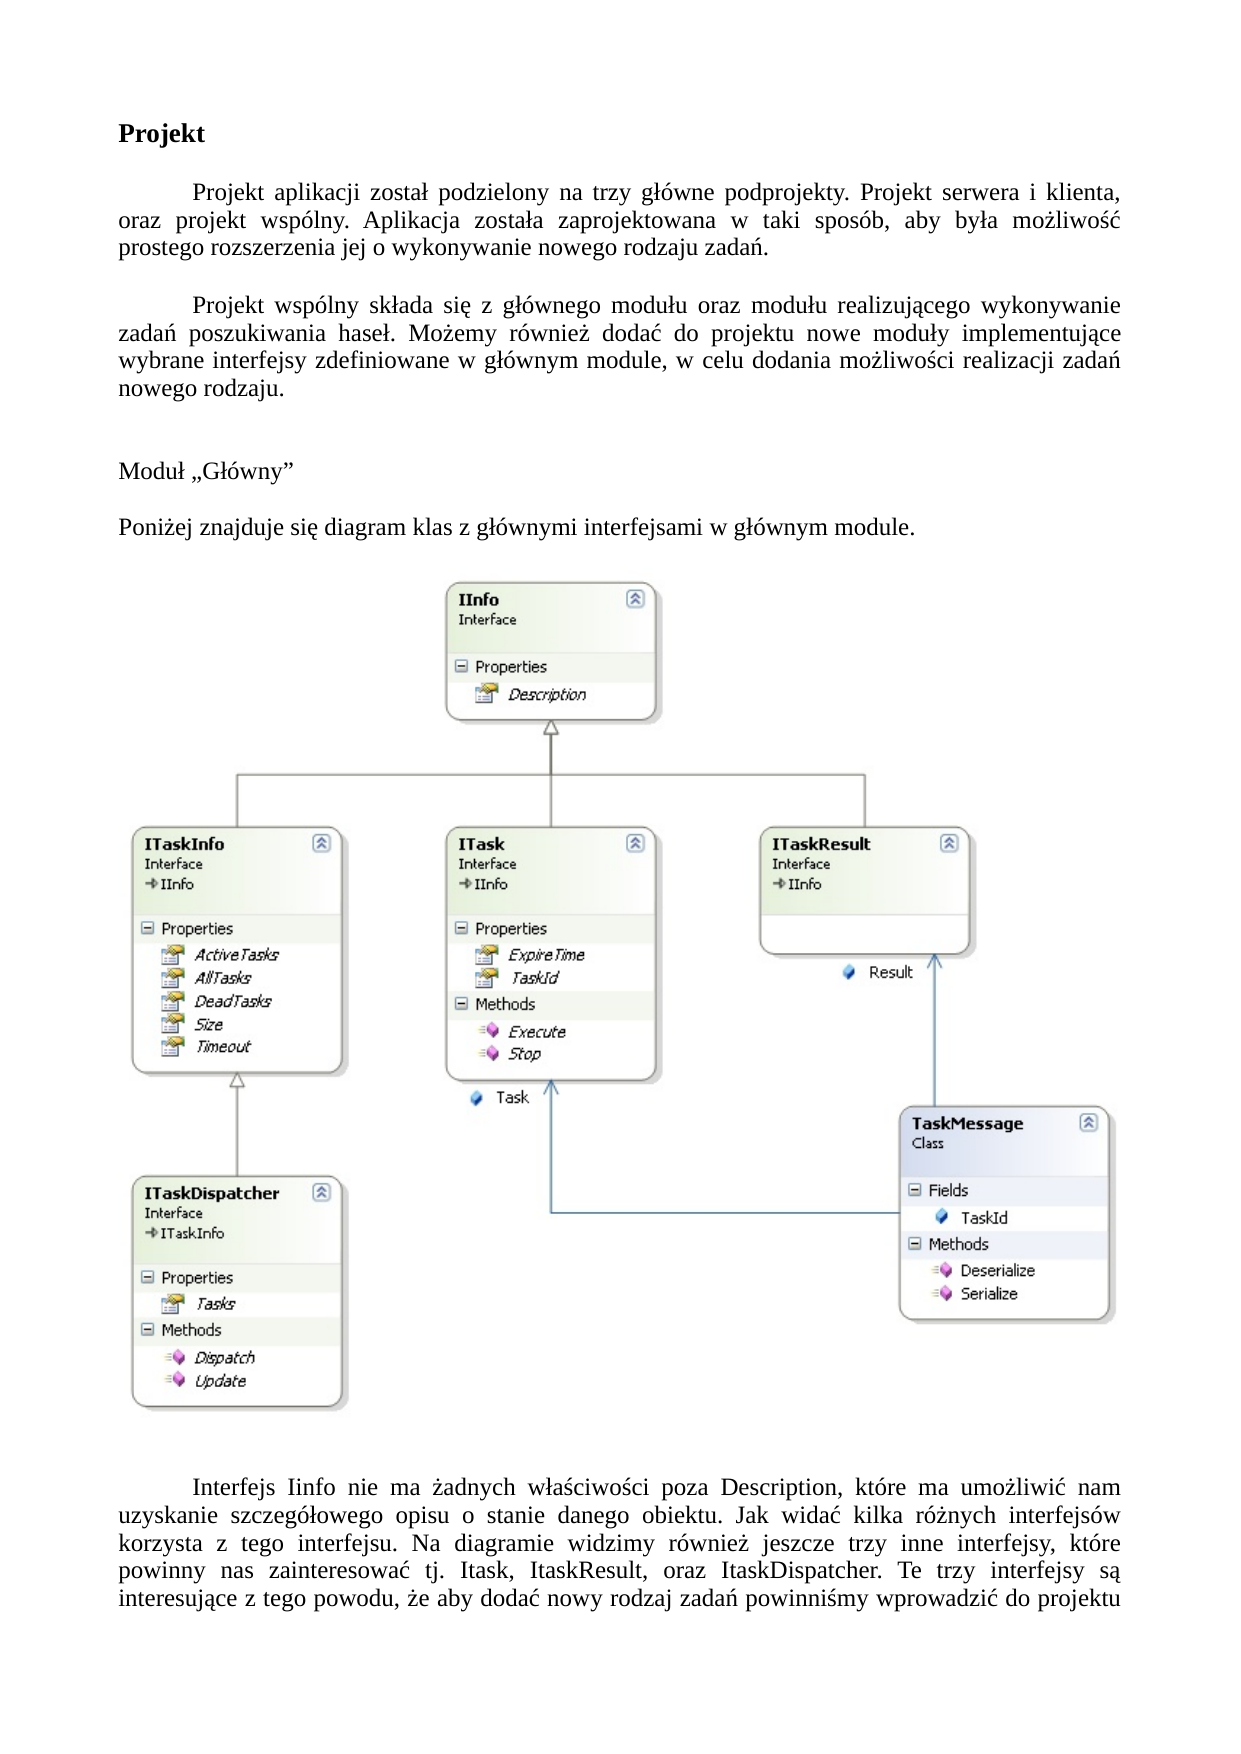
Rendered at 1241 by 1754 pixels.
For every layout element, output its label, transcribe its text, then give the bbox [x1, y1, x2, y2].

text Poniżej znajduje się diagram klas z głównymi interfejsami w głównym module. [118, 513, 1122, 541]
text Moduł „Główny” [118, 457, 1122, 485]
text Projekt aplikacji został podzielony na trzy główne podprojekty. Projekt serwera i klienta, oraz projekt wspólny. Aplikacja została zaprojektowana w taki sposób, aby była możliwość prostego rozszerzenia jej o wykonywanie nowego rodzaju zadań. [118, 178, 1122, 261]
text Projekt [118, 118, 1122, 148]
text Projekt wspólny składa się z głównego modułu oraz modułu realizującego wykonywanie zadań poszukiwania haseł. Możemy również dodać do projektu nowe moduły implementujące wybrane interfejsy zdefiniowane w głównym module, w celu dodania możliwości realizacji zadań nowego rodzaju. [118, 291, 1122, 402]
picture [118, 568, 1122, 1419]
text Interfejs Iinfo nie ma żadnych właściwości poza Description, które ma umożliwić nam uzyskanie szczegółowego opisu o stanie danego obiektu. Jak widać kilka różnych interfejsów korzysta z tego interfejsu. Na diagramie widzimy również jeszcze trzy inne interfejsy, które powinny nas zainteresować tj. Itask, ItaskResult, oraz ItaskDispatcher. Te trzy interfejsy są interesujące z tego powodu, że aby dodać nowy rodzaj zadań powinniśmy wprowadzić do projektu [118, 1473, 1122, 1612]
